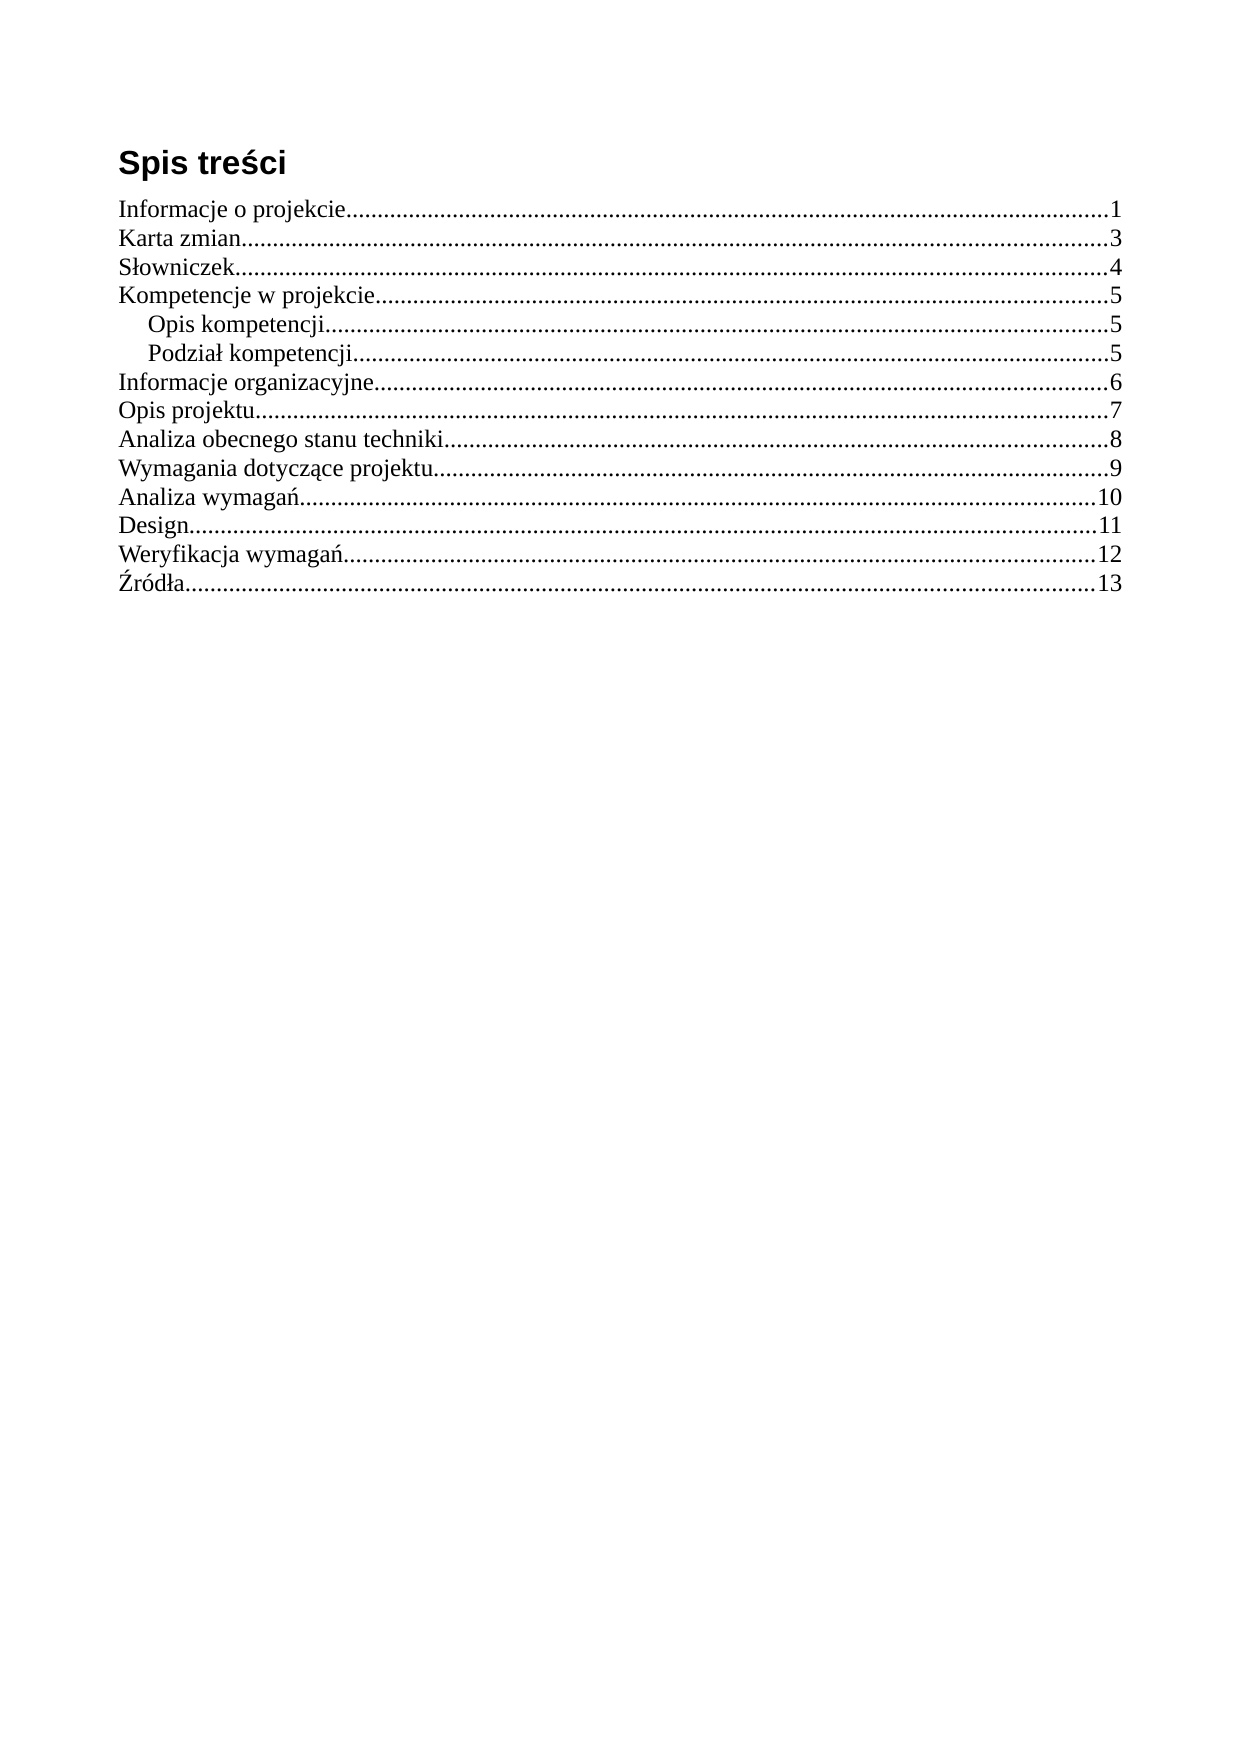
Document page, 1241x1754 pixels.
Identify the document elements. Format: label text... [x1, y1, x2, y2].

text Analiza wymagań 10 [118, 482, 1122, 510]
text Analiza obecnego stanu techniki 8 [118, 424, 1122, 453]
text Informacje organizacyjne 6 [118, 367, 1122, 395]
subtitle Spis treści [118, 143, 1122, 182]
text Słowniczek 4 [118, 252, 1122, 280]
text Weryfikacja wymagań 12 [118, 539, 1122, 568]
text Kompetencje w projekcie 5 [118, 280, 1122, 309]
text Opis projektu 7 [118, 395, 1122, 424]
text Design 11 [118, 510, 1122, 539]
text Karta zmian 3 [118, 223, 1122, 252]
text Wymagania dotyczące projektu 9 [118, 453, 1122, 482]
text Podział kompetencji 5 [148, 338, 1122, 367]
text Opis kompetencji 5 [148, 309, 1122, 338]
text Informacje o projekcie 1 [118, 194, 1122, 223]
text Źródła 13 [118, 568, 1122, 597]
